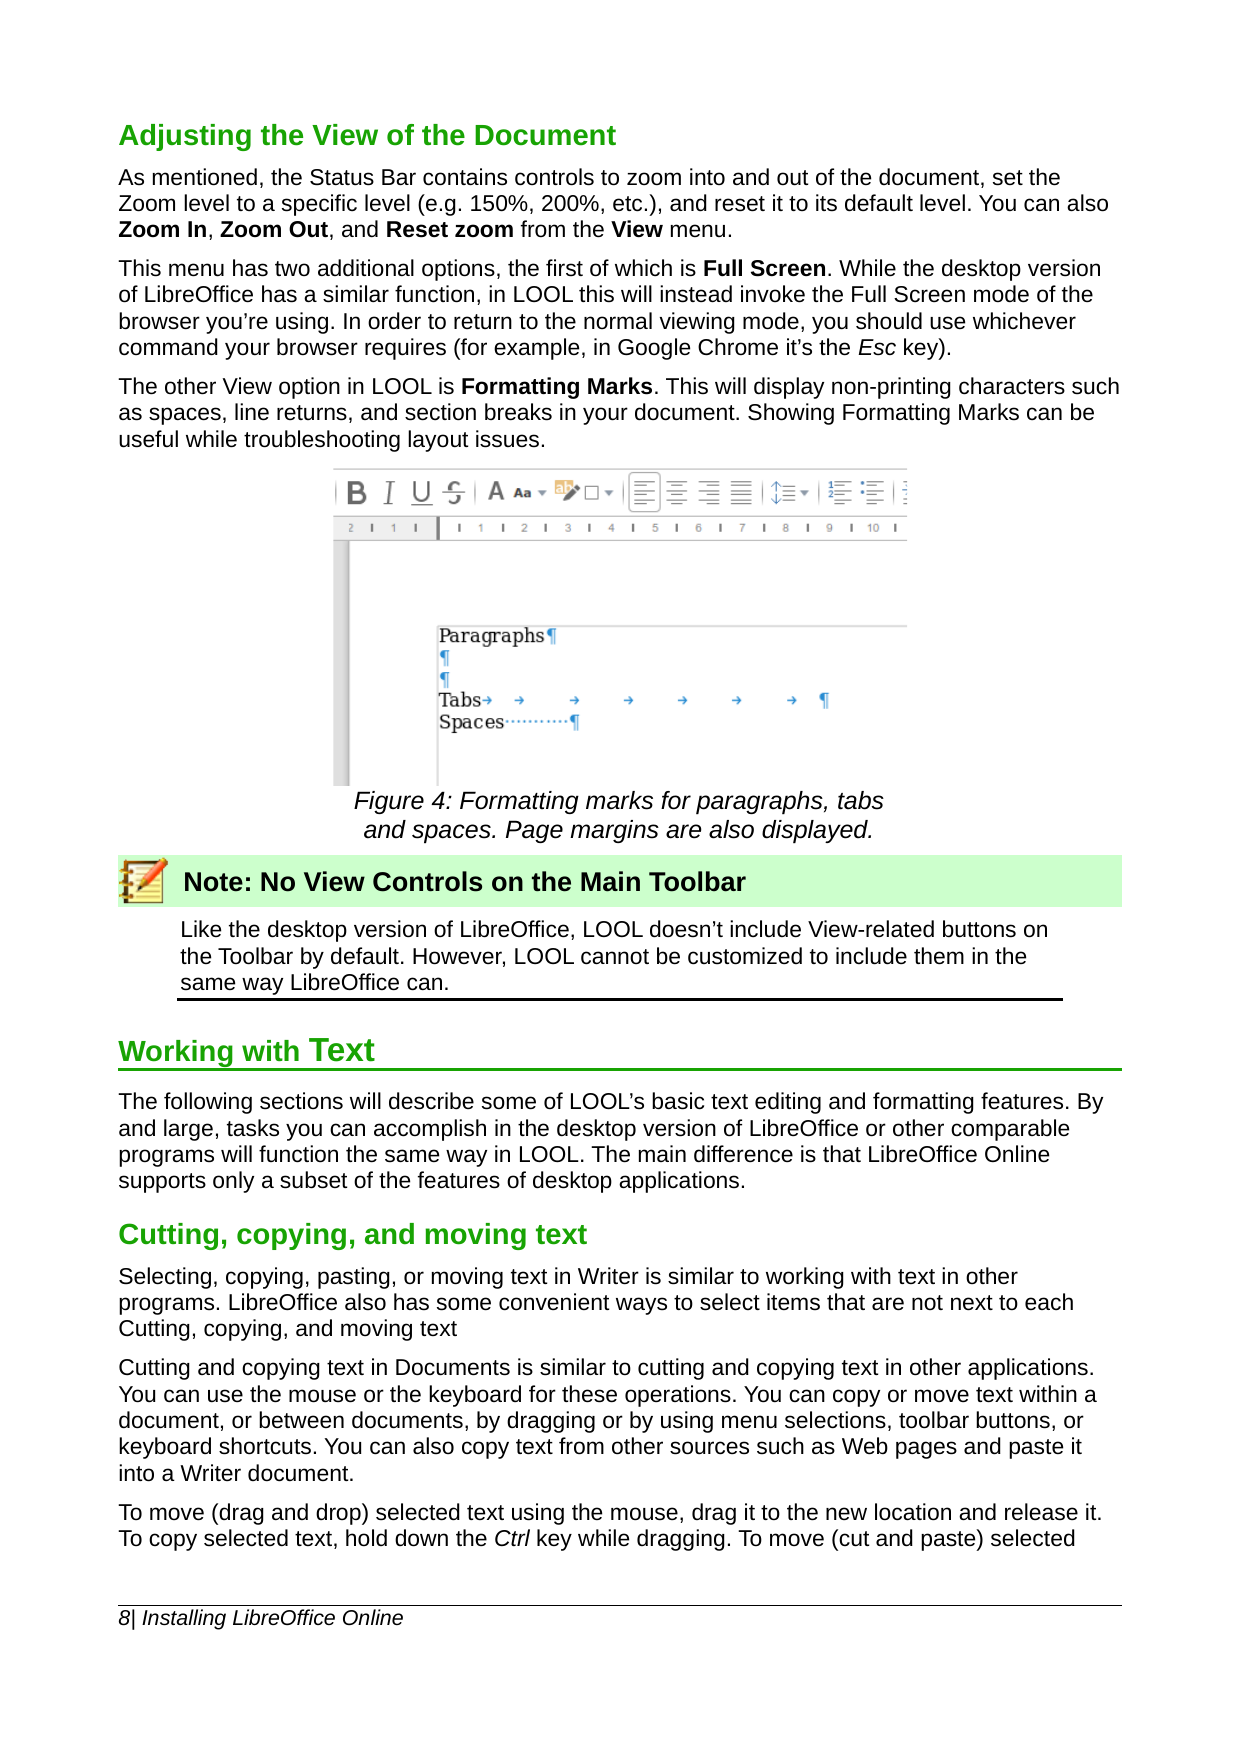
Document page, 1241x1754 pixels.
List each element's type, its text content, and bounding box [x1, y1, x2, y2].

text Selecting, copying, pasting, or moving text in Writer is similar to working with text in other programs. LibreOffice also has some convenient ways to select items that are not next to each Cutting, copying, and moving text [118, 1263, 1122, 1342]
text Like the desktop version of LibreOffice, LOOL doesn’t include View-related buttons on the Toolbar by default. However, LOOL cannot be customized to include them in the same way LibreOffice can. [177, 913, 1063, 998]
text Figure 4: Formatting marks for paragraphs, tabs and spaces. Page margins are also displayed. [333, 786, 907, 843]
subtitle Note: No View Controls on the Main Toolbar [118, 855, 1122, 907]
text This menu has two additional options, the first of which is Full Screen. While the desktop version of LibreOffice has a similar function, in LOOL this will instead invoke the Full Screen mode of the browser you’re using. In order to return to the normal viewing mode, you should use whichever command your browser requires (for example, in Google Chrome it’s the Esc key). [118, 255, 1122, 360]
picture [333, 464, 908, 786]
text To move (drag and drop) selected text using the mouse, drag it to the new location and release it. To copy selected text, hold down the Ctrl key while dragging. To move (cut and paste) selected [118, 1498, 1122, 1551]
text The following sections will describe some of LOOL’s basic text editing and formatting features. By and large, tasks you can accomplish in the desktop version of LibreOffice or other comparable programs will function the same way in LOOL. The main difference is that LibreOffice Online supports only a subset of the features of desktop applications. [118, 1088, 1122, 1194]
text As mentioned, the Status Bar contains controls to zoom into and out of the document, set the Zoom level to a specific level (e.g. 150%, 200%, etc.), and reset it to its default level. You can also Zoom In, Zoom Out, and Reset zoom from the View menu. [118, 163, 1122, 242]
subtitle Working with Text [118, 1030, 1122, 1068]
picture [119, 856, 170, 907]
subtitle Cutting, copying, and moving text [118, 1217, 1122, 1251]
subtitle Adjusting the View of the Document [118, 118, 1122, 152]
text Cutting and copying text in Documents is similar to cutting and copying text in other applications. You can use the mouse or the keyboard for these operations. You can copy or move text within a document, or between documents, by dragging or by using menu selections, toolbar buttons, or keyboard shortcuts. You can also copy text from other sources such as Web pages and paste it into a Writer document. [118, 1354, 1122, 1486]
text The other View option in LOOL is Formatting Marks. This will display non-printing characters such as spaces, line returns, and section breaks in your document. Showing Formatting Marks can be useful while troubleshooting layout issues. [118, 373, 1122, 452]
